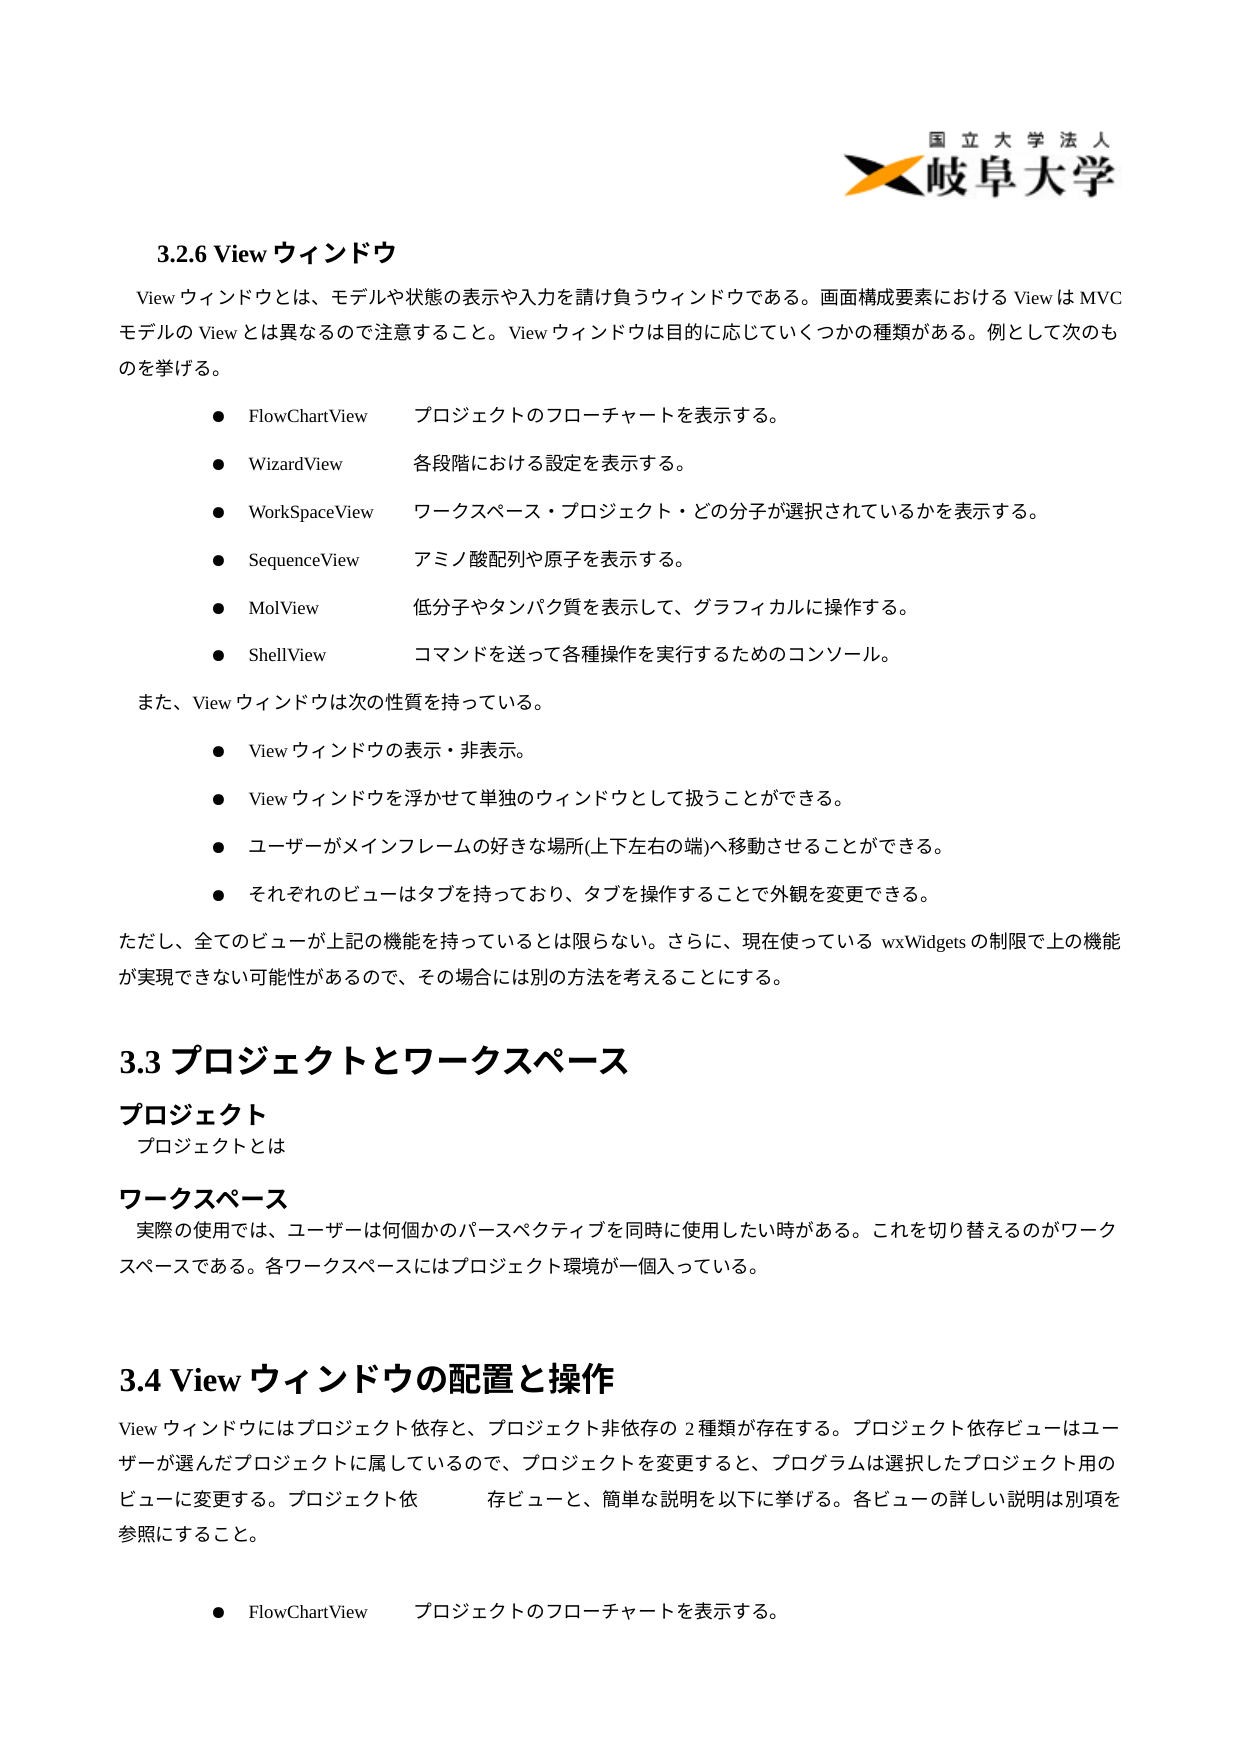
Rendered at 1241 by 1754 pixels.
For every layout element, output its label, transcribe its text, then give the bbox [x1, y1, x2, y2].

list MolView 低分子やタンパク質を表示して、グラフィカルに操作する。 [193, 592, 1122, 619]
list WorkSpaceView ワークスペース・プロジェクト・どの分子が選択されているかを表示する。 [193, 497, 1122, 524]
text Viewウィンドウとは、モデルや状態の表示や入力を請け負うウィンドウである。画面構成要素におけるViewはMVCモデルのViewとは異なるので注意すること。Viewウィンドウは目的に応じていくつかの種類がある。例として次のものを挙げる。 [118, 283, 1122, 380]
list FlowChartView プロジェクトのフローチャートを表示する。 [193, 1596, 1122, 1623]
text Viewウィンドウにはプロジェクト依存と、プロジェクト非依存の2種類が存在する。プロジェクト依存ビューはユーザーが選んだプロジェクトに属しているので、プロジェクトを変更すると、プログラムは選択したプロジェクト用のビューに変更する。プロジェクト依 存ビューと、簡単な説明を以下に挙げる。各ビューの詳しい説明は別項を参照にすること。 [118, 1414, 1122, 1547]
list Viewウィンドウの配置と操作 [44, 1353, 1122, 1401]
list SequenceView アミノ酸配列や原子を表示する。 [193, 544, 1122, 572]
list ShellView コマンドを送って各種操作を実行するためのコンソール。 [193, 640, 1122, 667]
text また、Viewウィンドウは次の性質を持っている。 [118, 688, 1122, 715]
list Viewウィンドウを浮かせて単独のウィンドウとして扱うことができる。 [193, 783, 1122, 811]
list Viewウィンドウ [44, 234, 1122, 270]
list それぞれのビューはタブを持っており、タブを操作することで外観を変更できる。 [193, 879, 1122, 906]
text ただし、全てのビューが上記の機能を持っているとは限らない。さらに、現在使っているwxWidgetsの制限で上の機能が実現できない可能性があるので、その場合には別の方法を考えることにする。 [118, 927, 1122, 989]
list FlowChartView プロジェクトのフローチャートを表示する。 [193, 401, 1122, 428]
list WizardView 各段階における設定を表示する。 [193, 449, 1122, 476]
text プロジェクト [118, 1096, 1122, 1132]
list プロジェクトとワークスペース [44, 1035, 1122, 1083]
text ワークスペース [118, 1180, 1122, 1216]
text 実際の使用では、ユーザーは何個かのパースペクティブを同時に使用したい時がある。これを切り替えるのがワークスペースである。各ワークスペースにはプロジェクト環境が一個入っている。 [118, 1216, 1122, 1279]
picture [834, 118, 1122, 205]
list Viewウィンドウの表示・非表示。 [193, 736, 1122, 763]
list ユーザーがメインフレームの好きな場所(上下左右の端)へ移動させることができる。 [193, 831, 1122, 858]
text プロジェクトとは [118, 1132, 1122, 1159]
